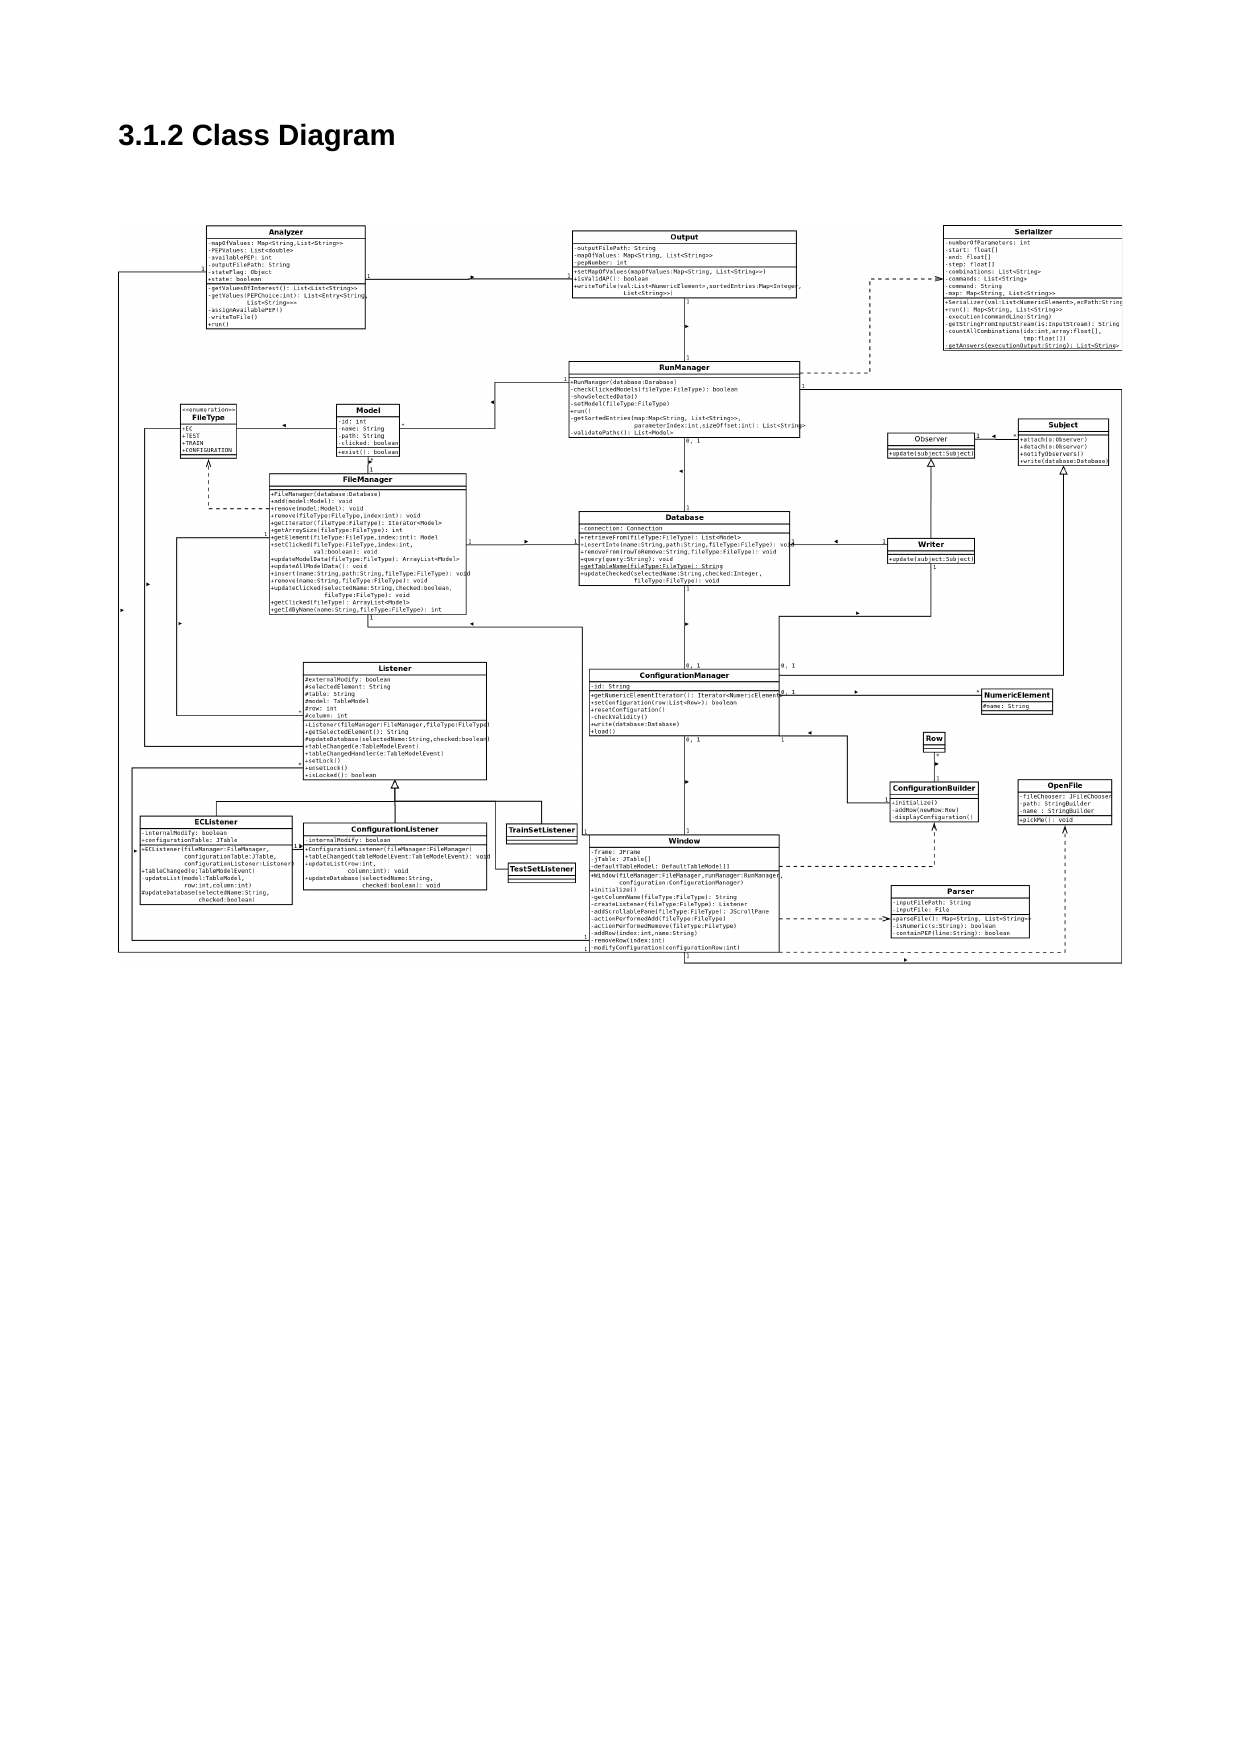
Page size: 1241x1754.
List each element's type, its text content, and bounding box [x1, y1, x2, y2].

picture [118, 225, 1123, 966]
subtitle 3.1.2 Class Diagram [118, 118, 1122, 152]
